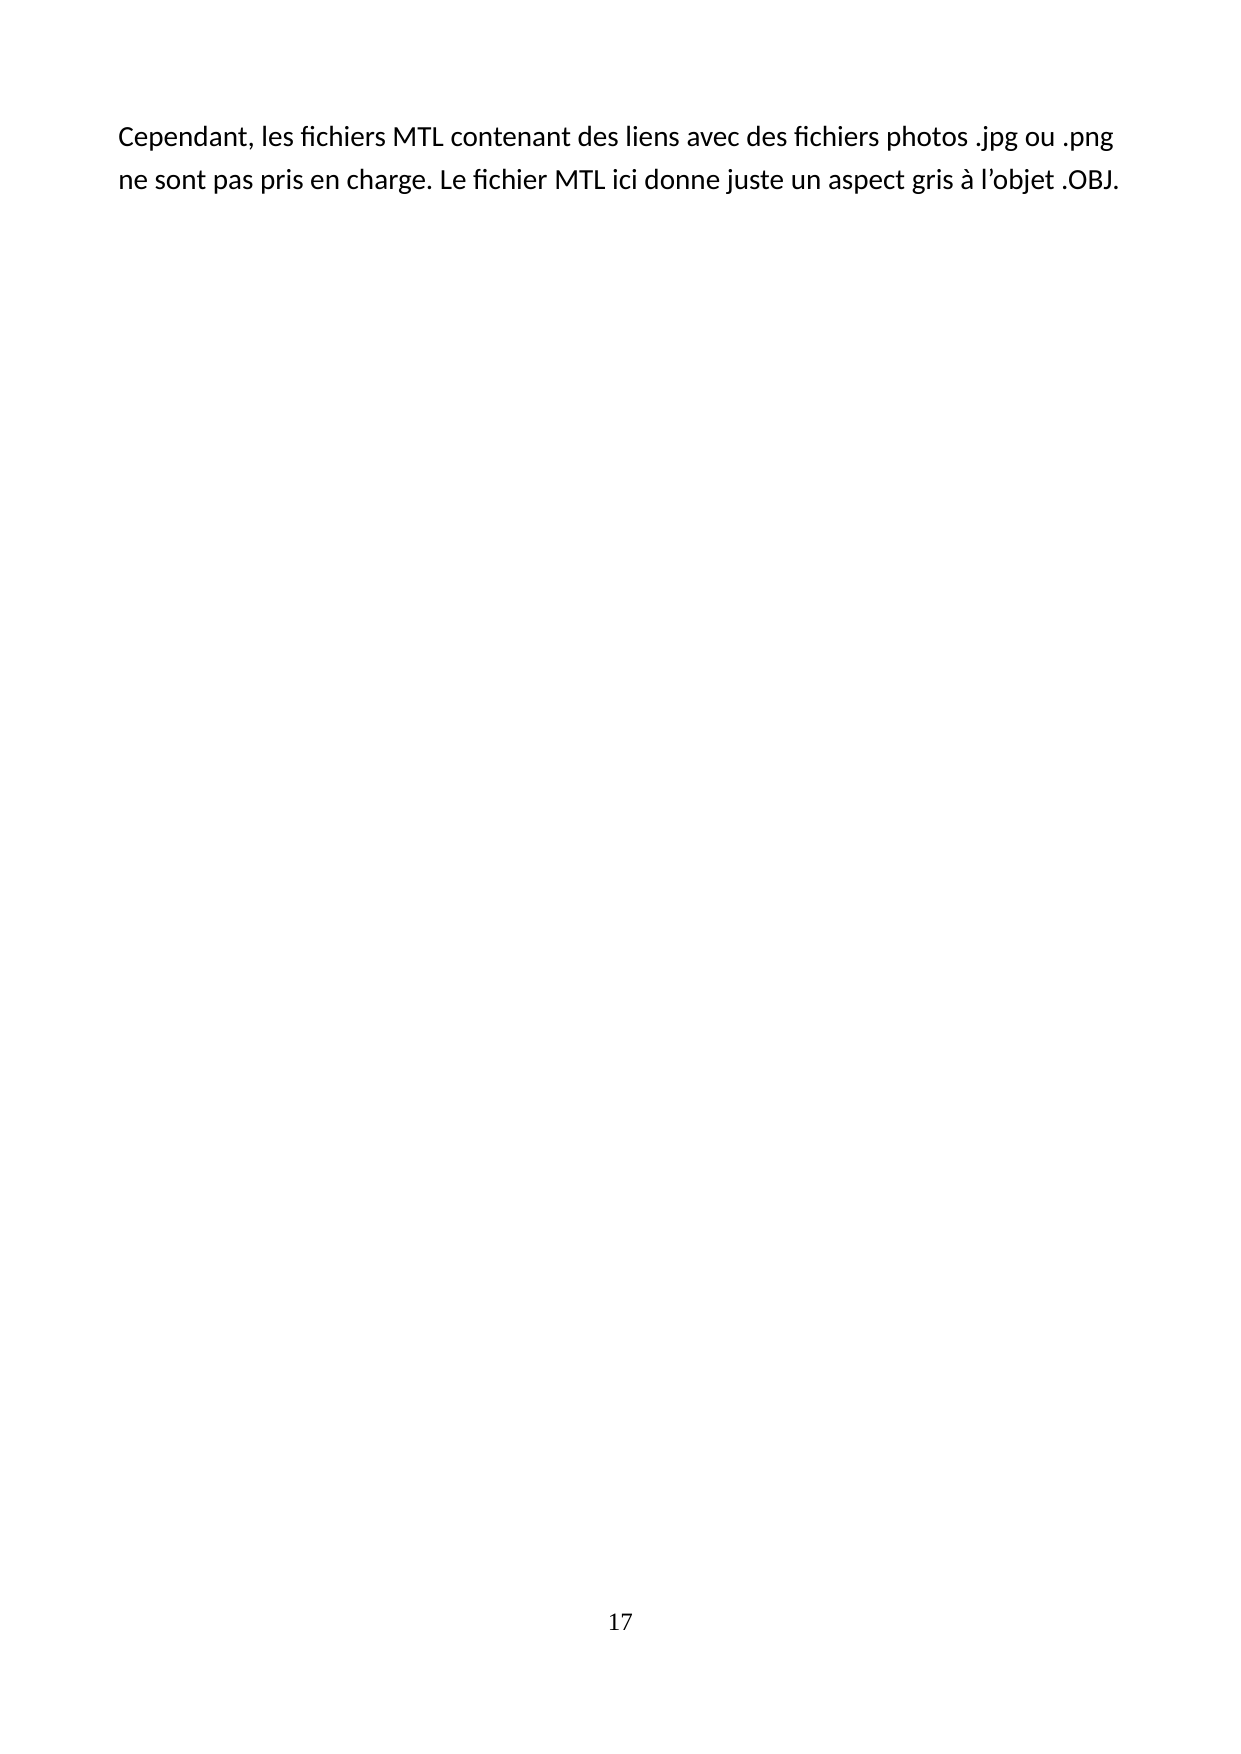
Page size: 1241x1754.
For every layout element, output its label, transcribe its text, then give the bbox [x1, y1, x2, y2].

text Cependant, les fichiers MTL contenant des liens avec des fichiers photos .jpg ou .png ne sont pas pris en charge. Le fichier MTL ici donne juste un aspect gris à l’objet .OBJ. [118, 118, 1122, 196]
